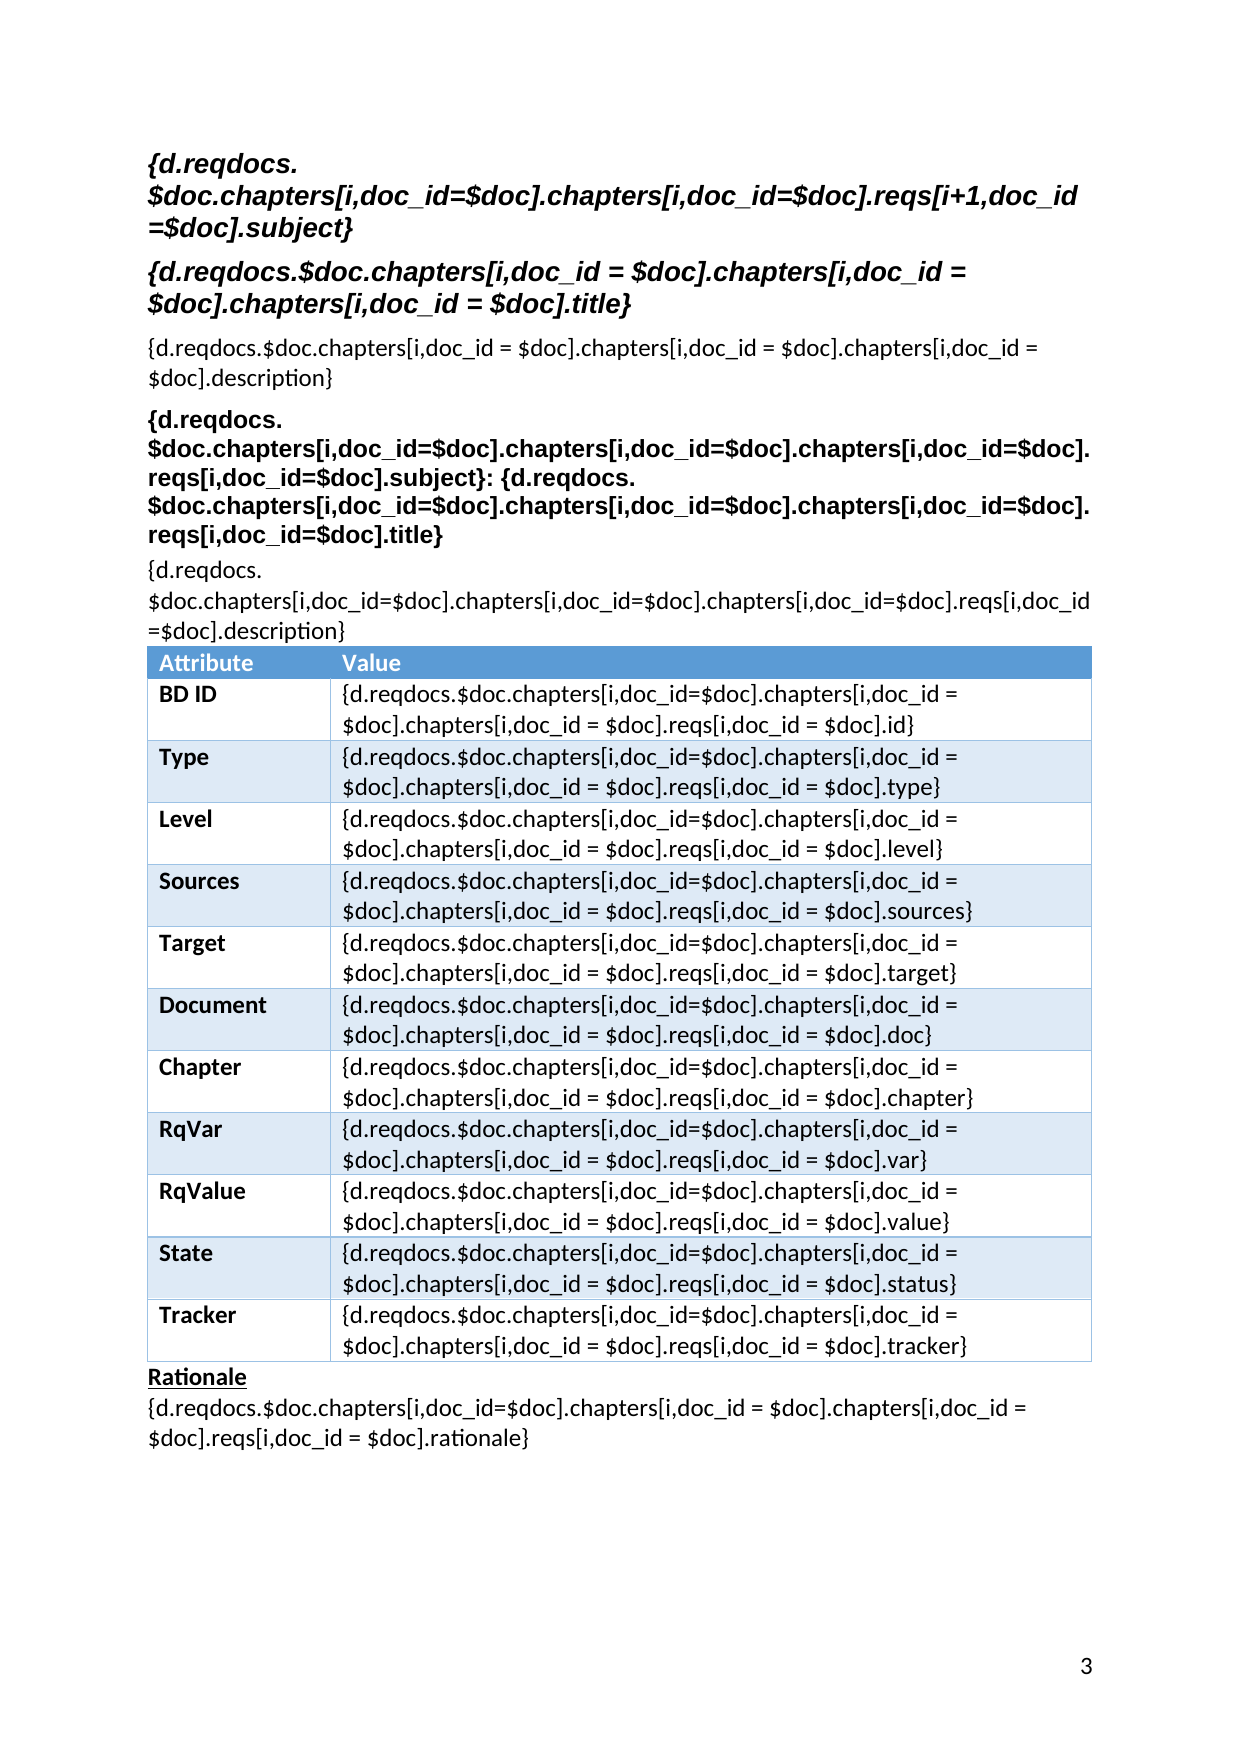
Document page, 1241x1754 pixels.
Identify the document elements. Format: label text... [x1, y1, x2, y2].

table_cell State [148, 1238, 330, 1298]
text {d.reqdocs.$doc.chapters[i,doc_id=$doc].chapters[i,doc_id = $doc].chapters[i,doc_id = $doc].reqs[i,doc_id = $doc].rationale} [148, 1392, 1093, 1453]
table_cell {d.reqdocs.$doc.chapters[i,doc_id=$doc].chapters[i,doc_id = $doc].chapters[i,doc_id = $doc].reqs[i,doc_id = $doc].tracker} [331, 1300, 1091, 1361]
table_cell {d.reqdocs.$doc.chapters[i,doc_id=$doc].chapters[i,doc_id = $doc].chapters[i,doc_id = $doc].reqs[i,doc_id = $doc].target} [331, 927, 1091, 988]
table_cell {d.reqdocs.$doc.chapters[i,doc_id=$doc].chapters[i,doc_id = $doc].chapters[i,doc_id = $doc].reqs[i,doc_id = $doc].type} [331, 741, 1091, 802]
table_cell BD ID [148, 679, 330, 740]
table_cell RqVar [148, 1113, 330, 1174]
subtitle {d.reqdocs.$doc.chapters[i,doc_id=$doc].chapters[i,doc_id=$doc].chapters[i,doc_id=$doc].reqs[i,doc_id=$doc].subject}: {d.reqdocs.$doc.chapters[i,doc_id=$doc].chapters[i,doc_id=$doc].chapters[i,doc_id=$doc].reqs[i,doc_id=$doc].title} [148, 406, 1093, 548]
table_cell Level [148, 803, 330, 864]
table_cell {d.reqdocs.$doc.chapters[i,doc_id=$doc].chapters[i,doc_id = $doc].chapters[i,doc_id = $doc].reqs[i,doc_id = $doc].sources} [331, 865, 1091, 926]
table_cell Tracker [148, 1300, 330, 1361]
table_cell {d.reqdocs.$doc.chapters[i,doc_id=$doc].chapters[i,doc_id = $doc].chapters[i,doc_id = $doc].reqs[i,doc_id = $doc].id} [331, 679, 1091, 740]
table_cell {d.reqdocs.$doc.chapters[i,doc_id=$doc].chapters[i,doc_id = $doc].chapters[i,doc_id = $doc].reqs[i,doc_id = $doc].doc} [331, 989, 1091, 1050]
subtitle {d.reqdocs.$doc.chapters[i,doc_id = $doc].chapters[i,doc_id = $doc].chapters[i,doc_id = $doc].title} [148, 256, 1093, 319]
table_cell {d.reqdocs.$doc.chapters[i,doc_id=$doc].chapters[i,doc_id = $doc].chapters[i,doc_id = $doc].reqs[i,doc_id = $doc].chapter} [331, 1051, 1091, 1112]
text {d.reqdocs.$doc.chapters[i,doc_id=$doc].chapters[i,doc_id=$doc].chapters[i,doc_id=$doc].reqs[i,doc_id=$doc].description} [148, 554, 1093, 646]
table_cell {d.reqdocs.$doc.chapters[i,doc_id=$doc].chapters[i,doc_id = $doc].chapters[i,doc_id = $doc].reqs[i,doc_id = $doc].status} [331, 1238, 1091, 1298]
table_header Attribute [148, 647, 330, 678]
table_cell {d.reqdocs.$doc.chapters[i,doc_id=$doc].chapters[i,doc_id = $doc].chapters[i,doc_id = $doc].reqs[i,doc_id = $doc].value} [331, 1175, 1091, 1236]
table_cell {d.reqdocs.$doc.chapters[i,doc_id=$doc].chapters[i,doc_id = $doc].chapters[i,doc_id = $doc].reqs[i,doc_id = $doc].var} [331, 1113, 1091, 1174]
table_cell Type [148, 741, 330, 802]
table_cell Sources [148, 865, 330, 926]
table_cell RqValue [148, 1175, 330, 1236]
table_cell Chapter [148, 1051, 330, 1112]
table_cell Target [148, 927, 330, 988]
subtitle {d.reqdocs.$doc.chapters[i,doc_id=$doc].chapters[i,doc_id=$doc].reqs[i+1,doc_id=$doc].subject} [148, 148, 1093, 243]
table_cell Document [148, 989, 330, 1050]
table_cell {d.reqdocs.$doc.chapters[i,doc_id=$doc].chapters[i,doc_id = $doc].chapters[i,doc_id = $doc].reqs[i,doc_id = $doc].level} [331, 803, 1091, 864]
table_header Value [331, 647, 1091, 678]
text Rationale [148, 1362, 1093, 1392]
text {d.reqdocs.$doc.chapters[i,doc_id = $doc].chapters[i,doc_id = $doc].chapters[i,doc_id = $doc].description} [148, 332, 1093, 393]
